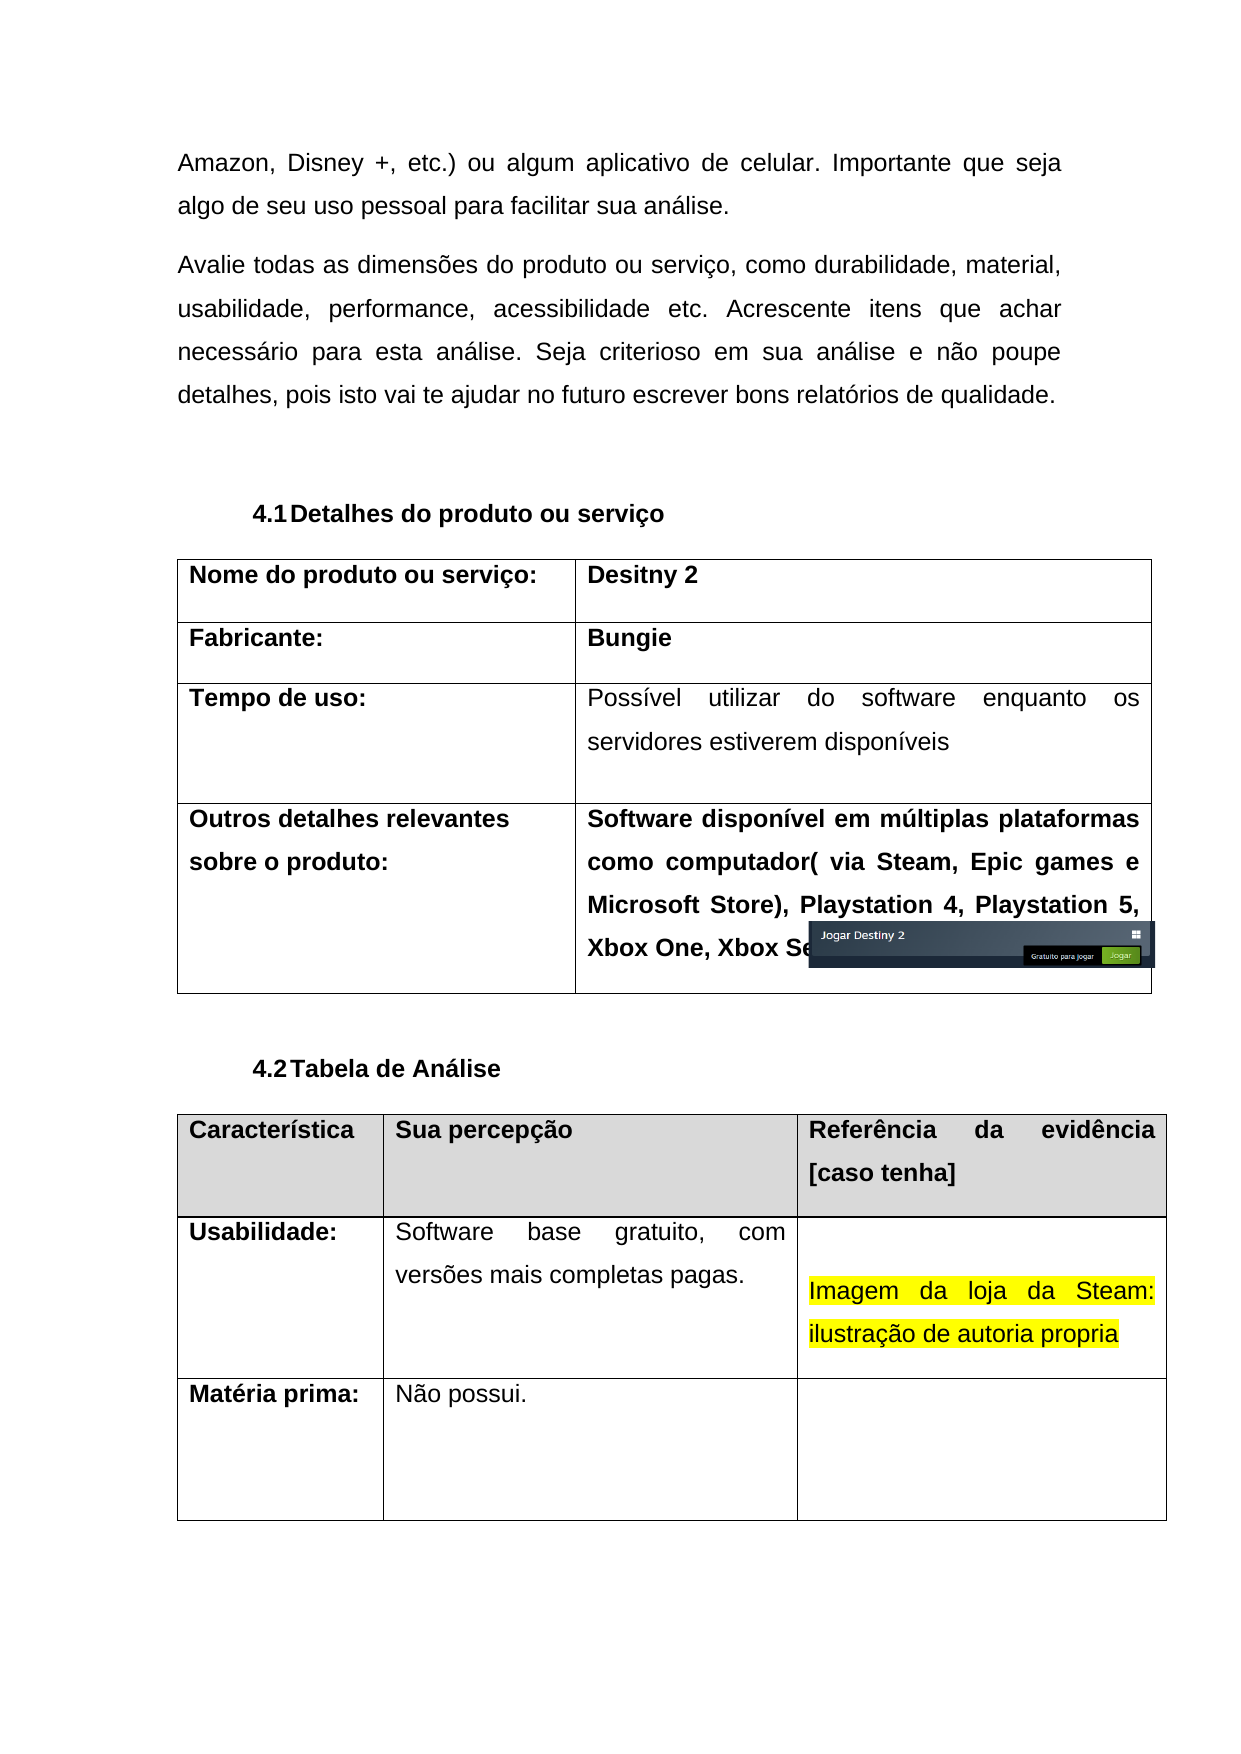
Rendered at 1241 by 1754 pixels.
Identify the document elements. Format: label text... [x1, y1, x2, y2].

table_header Sua percepção [384, 1115, 797, 1216]
table_cell Bungie [576, 623, 1151, 682]
table_header Característica [178, 1115, 383, 1216]
text Amazon, Disney +, etc.) ou algum aplicativo de celular. Importante que seja algo de seu uso pessoal para facilitar sua análise. [177, 148, 1063, 219]
table_cell Possível utilizar do software enquanto os servidores estiverem disponíveis [576, 684, 1151, 803]
table_header Referência da evidência [caso tenha] [798, 1115, 1166, 1216]
table_cell Imagem da loja da Steam: ilustração de autoria propria [798, 1218, 1166, 1378]
table_cell Software base gratuito, com versões mais completas pagas. [384, 1218, 797, 1378]
table_cell Fabricante: [178, 623, 575, 682]
subtitle Detalhes do produto ou serviço [252, 499, 1063, 528]
table_cell [798, 1379, 1166, 1520]
subtitle Tabela de Análise [252, 1054, 1063, 1083]
text Avalie todas as dimensões do produto ou serviço, como durabilidade, material, usabilidade, performance, acessibilidade etc. Acrescente itens que achar necessário para esta análise. Seja criterioso em sua análise e não poupe detalhes, pois isto vai te ajudar no futuro escrever bons relatórios de qualidade. [177, 251, 1063, 409]
table_cell Usabilidade: [178, 1218, 383, 1378]
table_cell Software disponível em múltiplas plataformas como computador( via Steam, Epic games e Microsoft Store), Playstation 4, Playstation 5, Xbox One, Xbox Series S/X. [576, 804, 1151, 993]
table_header Nome do produto ou serviço: [178, 560, 575, 622]
table_cell Não possui. [384, 1379, 797, 1520]
picture [808, 921, 1156, 968]
table_header Desitny 2 [576, 560, 1151, 622]
table_cell Matéria prima: [178, 1379, 383, 1520]
table_cell Outros detalhes relevantes sobre o produto: [178, 804, 575, 993]
table_cell Tempo de uso: [178, 684, 575, 803]
